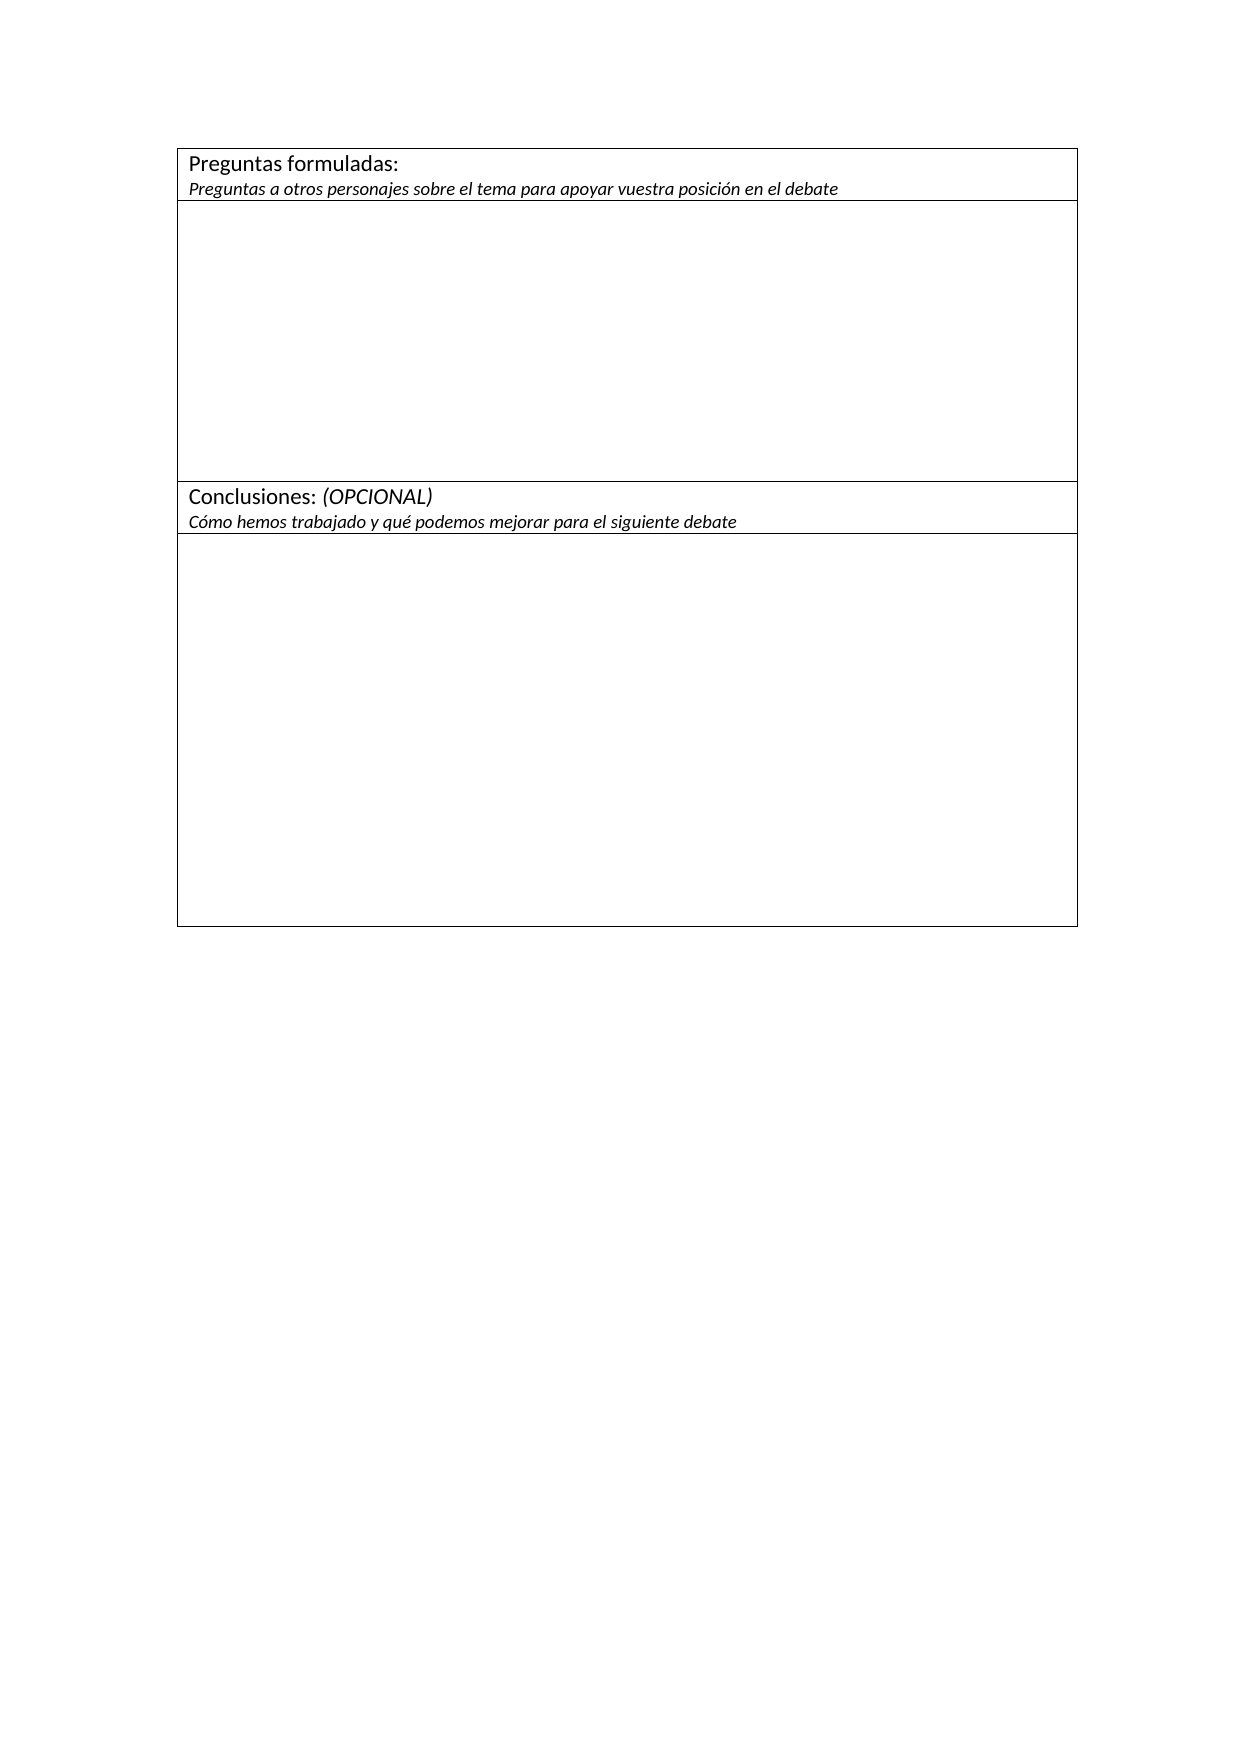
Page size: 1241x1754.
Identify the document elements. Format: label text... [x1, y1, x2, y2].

table_cell [178, 201, 1077, 481]
table_cell [178, 534, 1077, 926]
table_cell Conclusiones: (OPCIONAL) Cómo hemos trabajado y qué podemos mejorar para el siguiente debate [178, 482, 1077, 533]
table_cell Preguntas formuladas: Preguntas a otros personajes sobre el tema para apoyar vuestra posición en el debate [178, 149, 1077, 199]
